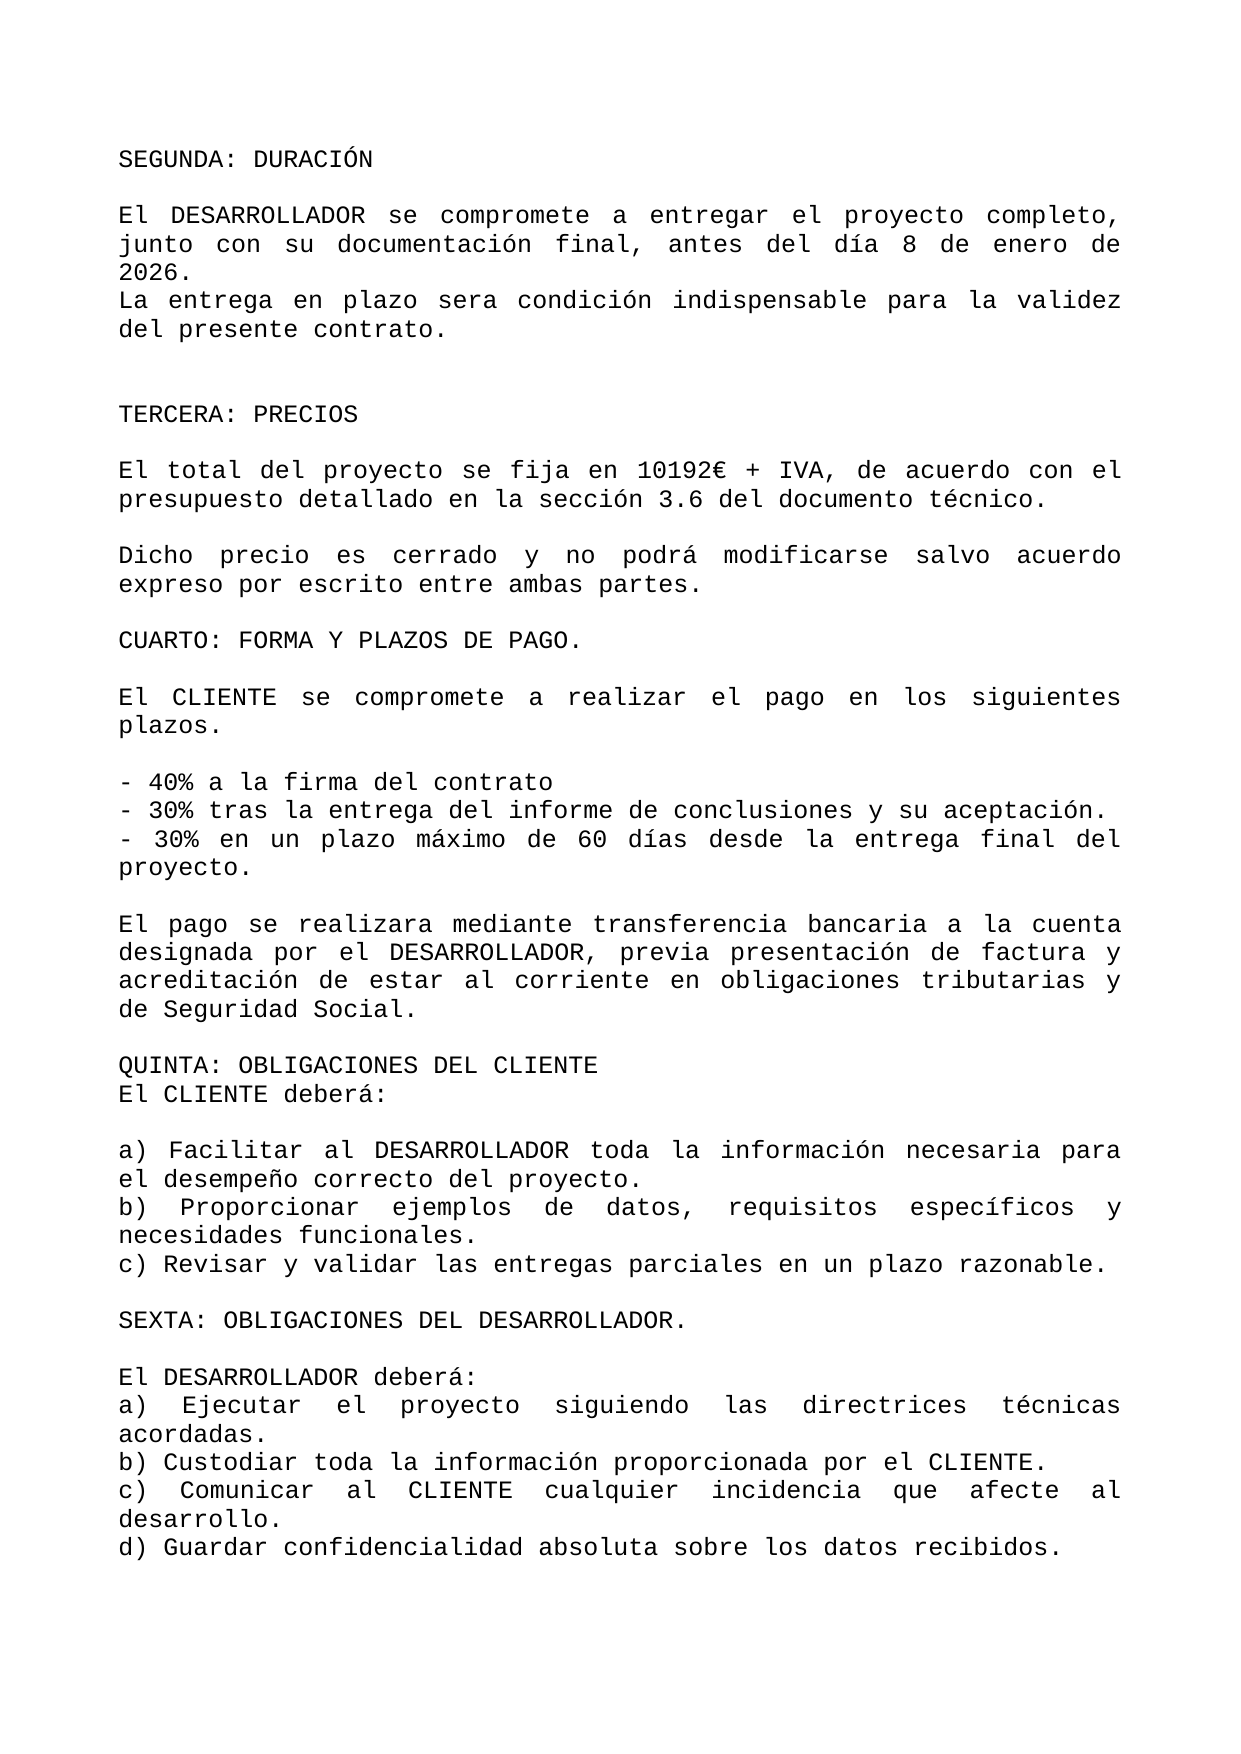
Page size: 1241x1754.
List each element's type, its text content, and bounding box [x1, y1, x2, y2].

text La entrega en plazo sera condición indispensable para la validez del presente contrato. [118, 288, 1122, 345]
text a) Ejecutar el proyecto siguiendo las directrices técnicas acordadas. [118, 1393, 1122, 1450]
text - 30% en un plazo máximo de 60 días desde la entrega final del proyecto. [118, 826, 1122, 883]
text TERCERA: PRECIOS [118, 401, 1122, 430]
text - 30% tras la entrega del informe de conclusiones y su aceptación. [118, 798, 1122, 826]
text CUARTO: FORMA Y PLAZOS DE PAGO. [118, 628, 1122, 656]
text c) Revisar y validar las entregas parciales en un plazo razonable. [118, 1251, 1122, 1280]
text c) Comunicar al CLIENTE cualquier incidencia que afecte al desarrollo. [118, 1478, 1122, 1535]
text Dicho precio es cerrado y no podrá modificarse salvo acuerdo expreso por escrito entre ambas partes. [118, 543, 1122, 600]
text El DESARROLLADOR se compromete a entregar el proyecto completo, junto con su documentación final, antes del día 8 de enero de 2026. [118, 203, 1122, 288]
text d) Guardar confidencialidad absoluta sobre los datos recibidos. [118, 1535, 1122, 1563]
text - 40% a la firma del contrato [118, 770, 1122, 798]
text b) Custodiar toda la información proporcionada por el CLIENTE. [118, 1450, 1122, 1478]
text El pago se realizara mediante transferencia bancaria a la cuenta designada por el DESARROLLADOR, previa presentación de factura y acreditación de estar al corriente en obligaciones tributarias y de Seguridad Social. [118, 911, 1122, 1025]
text SEXTA: OBLIGACIONES DEL DESARROLLADOR. [118, 1308, 1122, 1336]
text QUINTA: OBLIGACIONES DEL CLIENTE [118, 1053, 1122, 1081]
text El CLIENTE deberá: [118, 1081, 1122, 1110]
text SEGUNDA: DURACIÓN [118, 146, 1122, 175]
text a) Facilitar al DESARROLLADOR toda la información necesaria para el desempeño correcto del proyecto. [118, 1138, 1122, 1195]
text El CLIENTE se compromete a realizar el pago en los siguientes plazos. [118, 685, 1122, 741]
text El DESARROLLADOR deberá: [118, 1365, 1122, 1393]
text b) Proporcionar ejemplos de datos, requisitos específicos y necesidades funcionales. [118, 1195, 1122, 1251]
text El total del proyecto se fija en 10192€ + IVA, de acuerdo con el presupuesto detallado en la sección 3.6 del documento técnico. [118, 458, 1122, 515]
